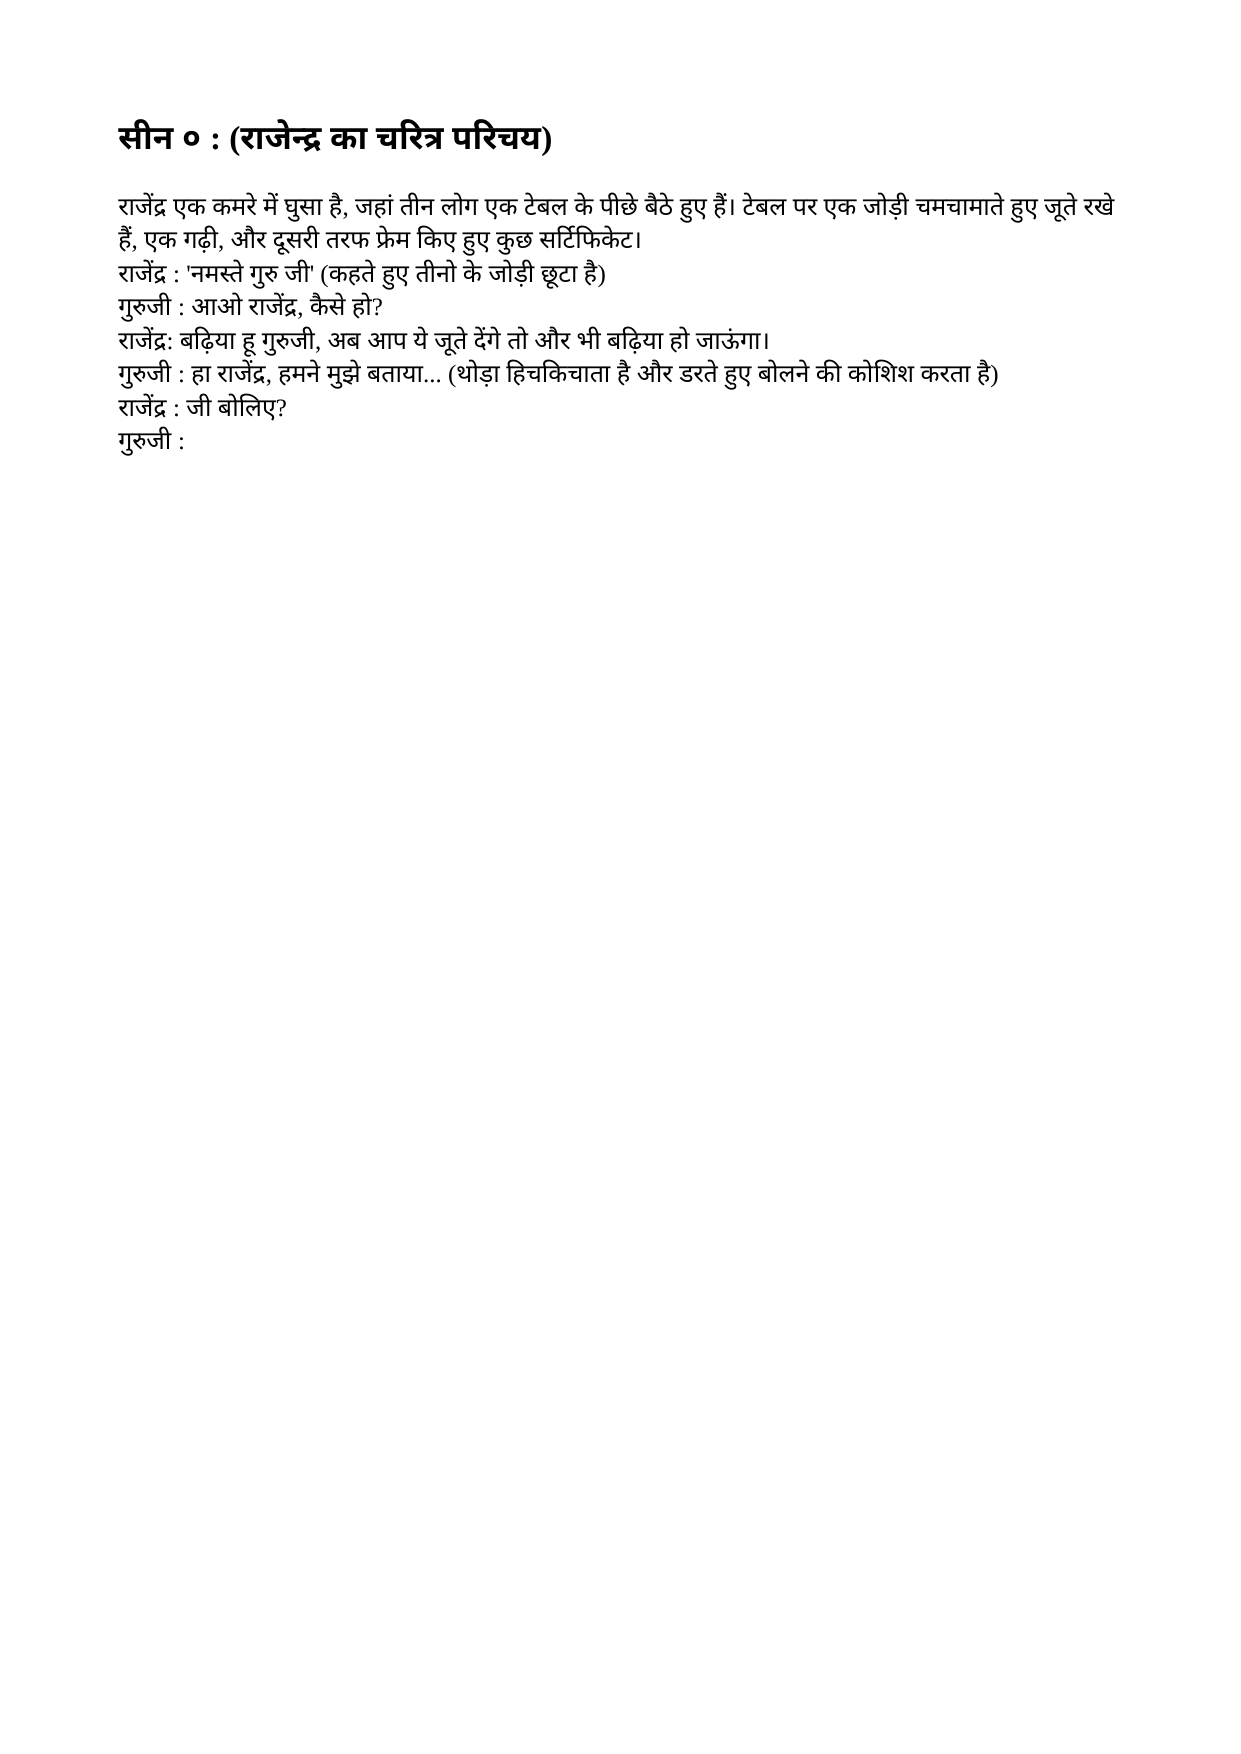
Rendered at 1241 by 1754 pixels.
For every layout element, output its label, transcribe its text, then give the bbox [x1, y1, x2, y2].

text राजेंद्र : जी बोलिए? [118, 393, 1122, 426]
text गुरुजी : हा राजेंद्र, हमने मुझे बताया... (थोड़ा हिचकिचाता है और डरते हुए बोलने की कोशिश करता है) [118, 359, 1122, 393]
text राजेंद्र: बढ़िया हू गुरुजी, अब आप ये जूते देंगे तो और भी बढ़िया हो जाऊंगा। [118, 326, 1122, 359]
text राजेंद्र : 'नमस्ते गुरु जी' (कहते हुए तीनो के जोड़ी छूटा है) [118, 259, 1122, 292]
text गुरुजी : आओ राजेंद्र, कैसे हो? [118, 292, 1122, 326]
text गुरुजी : [118, 426, 1122, 460]
text राजेंद्र एक कमरे में घुसा है, जहां तीन लोग एक टेबल के पीछे बैठे हुए हैं। टेबल पर एक जोड़ी चमचामाते हुए जूते रखे हैं, एक गढ़ी, और दूसरी तरफ फ्रेम किए हुए कुछ सर्टिफिकेट। [118, 192, 1122, 259]
text सीन ० : (राजेन्द्र का चरित्र परिचय) [118, 118, 1122, 163]
